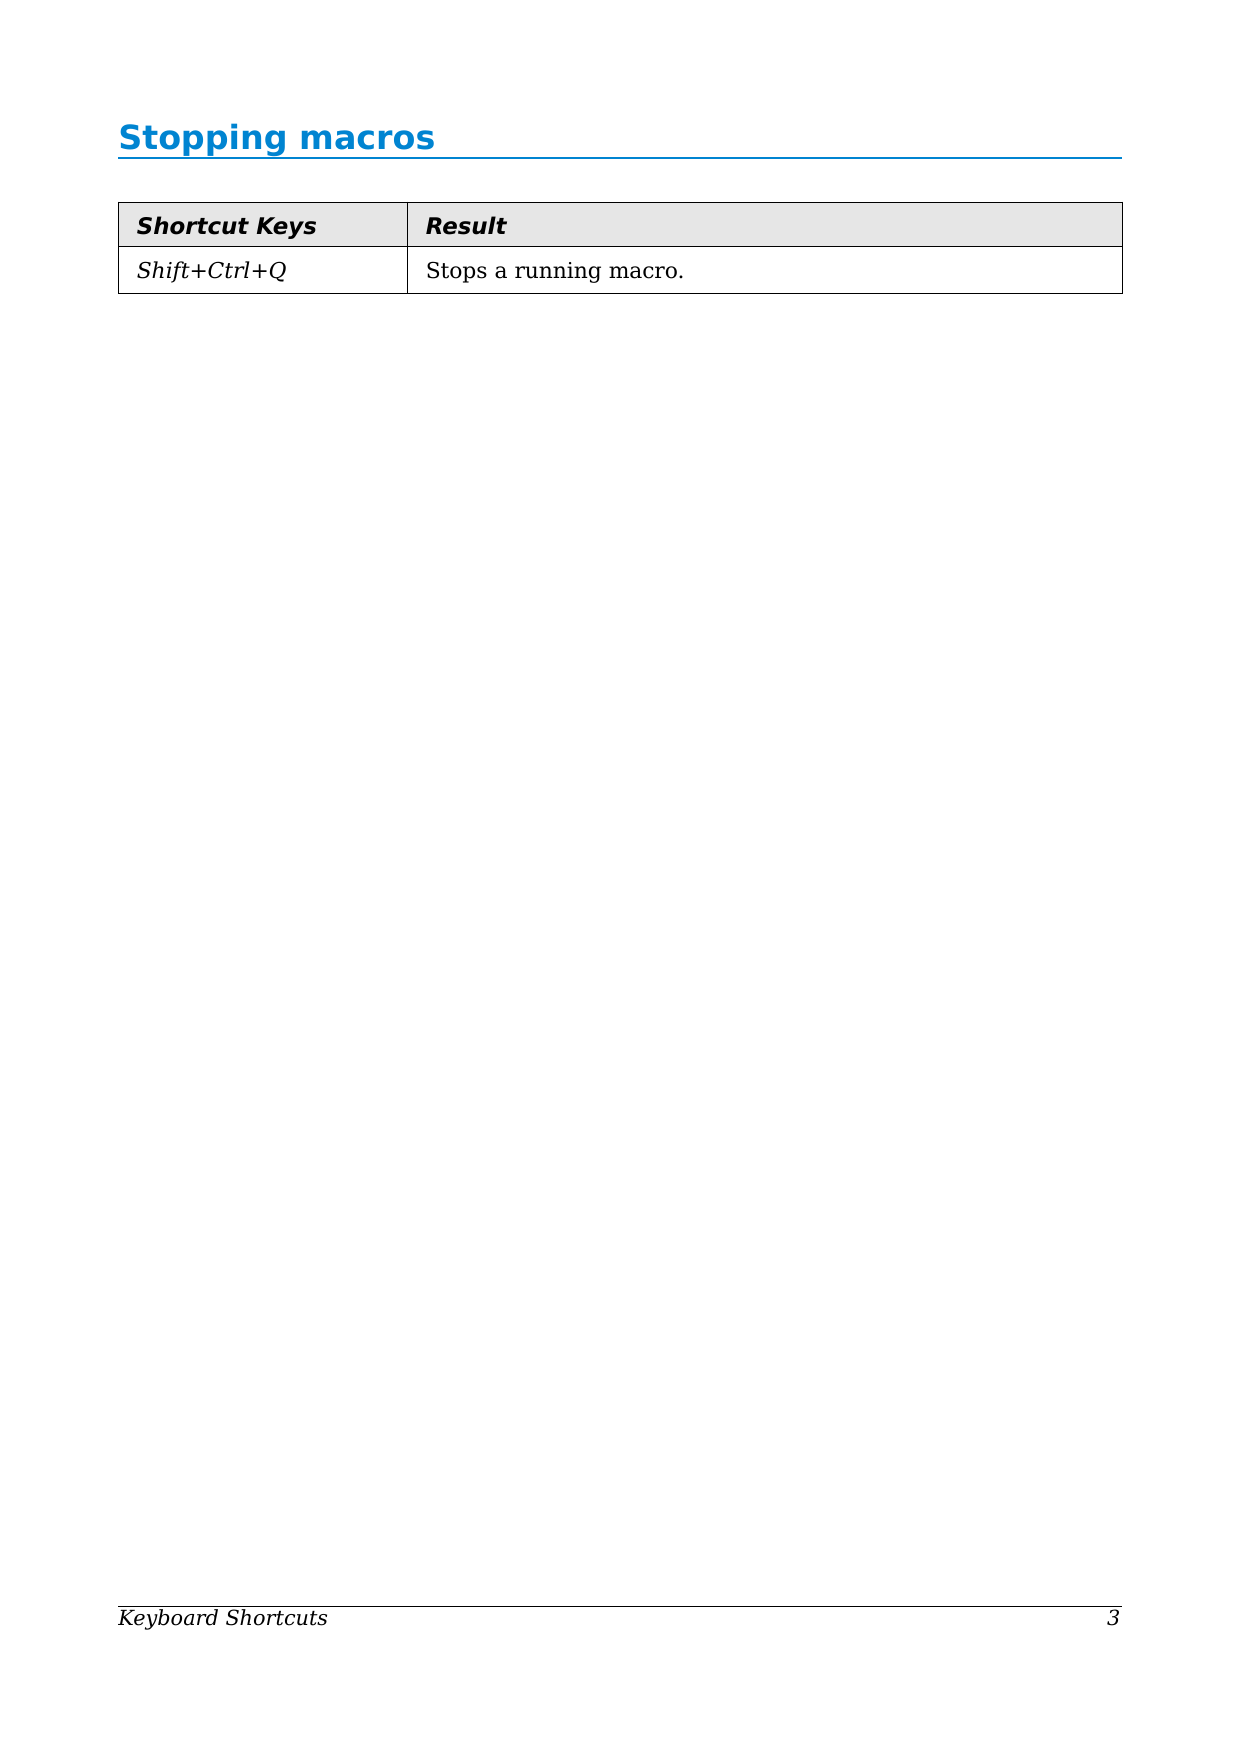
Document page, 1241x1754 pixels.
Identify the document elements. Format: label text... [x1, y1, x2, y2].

subtitle Stopping macros [118, 118, 1122, 157]
table_header Shortcut Keys [119, 203, 407, 246]
table_cell Stops a running macro. [408, 247, 1122, 293]
table_cell Shift+Ctrl+Q [119, 247, 407, 293]
table_header Result [408, 203, 1122, 246]
